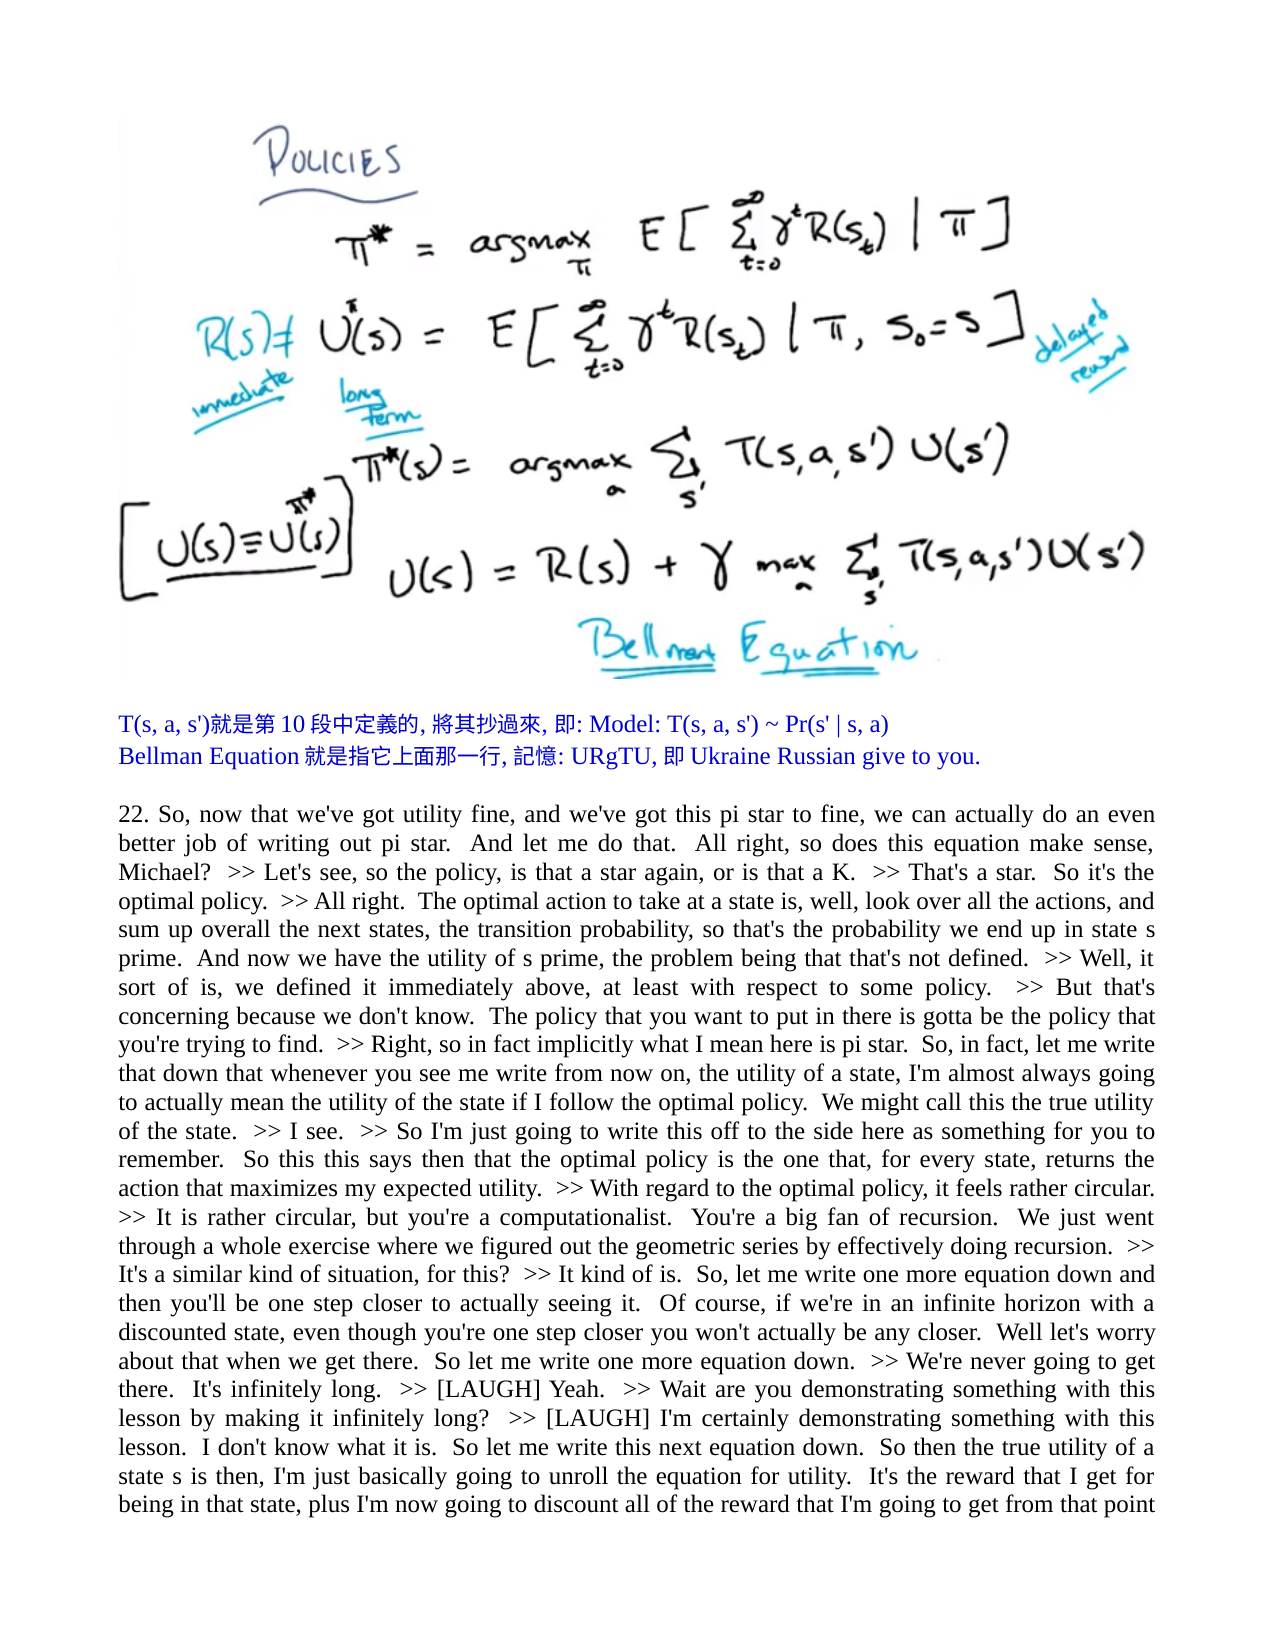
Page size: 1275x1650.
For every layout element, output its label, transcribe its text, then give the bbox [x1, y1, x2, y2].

text Bellman Equation就是指它上面那一行, 記憶: URgTU, 即Ukraine Russian give to you. [118, 739, 1157, 771]
text T(s, a, s')就是第10段中定義的, 將其抄過來, 即: Model: T(s, a, s') ~ Pr(s' | s, a) [118, 707, 1157, 739]
picture [118, 118, 1157, 679]
text 22. So, now that we've got utility fine, and we've got this pi star to fine, we can actually do an even better job of writing out pi star. And let me do that. All right, so does this equation make sense, Michael? >> Let's see, so the policy, is that a star again, or is that a K. >> That's a star. So it's the optimal policy. >> All right. The optimal action to take at a state is, well, look over all the actions, and sum up overall the next states, the transition probability, so that's the probability we end up in state s prime. And now we have the utility of s prime, the problem being that that's not defined. >> Well, it sort of is, we defined it immediately above, at least with respect to some policy. >> But that's concerning because we don't know. The policy that you want to put in there is gotta be the policy that you're trying to find. >> Right, so in fact implicitly what I mean here is pi star. So, in fact, let me write that down that whenever you see me write from now on, the utility of a state, I'm almost always going to actually mean the utility of the state if I follow the optimal policy. We might call this the true utility of the state. >> I see. >> So I'm just going to write this off to the side here as something for you to remember. So this this says then that the optimal policy is the one that, for every state, returns the action that maximizes my expected utility. >> With regard to the optimal policy, it feels rather circular. >> It is rather circular, but you're a computationalist. You're a big fan of recursion. We just went through a whole exercise where we figured out the geometric series by effectively doing recursion. >> It's a similar kind of situation, for this? >> It kind of is. So, let me write one more equation down and then you'll be one step closer to actually seeing it. Of course, if we're in an infinite horizon with a discounted state, even though you're one step closer you won't actually be any closer. Well let's worry about that when we get there. So let me write one more equation down. >> We're never going to get there. It's infinitely long. >> [LAUGH] Yeah. >> Wait are you demonstrating something with this lesson by making it infinitely long? >> [LAUGH] I'm certainly demonstrating something with this lesson. I don't know what it is. So let me write this next equation down. So then the true utility of a state s is then, I'm just basically going to unroll the equation for utility. It's the reward that I get for being in that state, plus I'm now going to discount all of the reward that I'm going to get from that point [118, 799, 1157, 1518]
